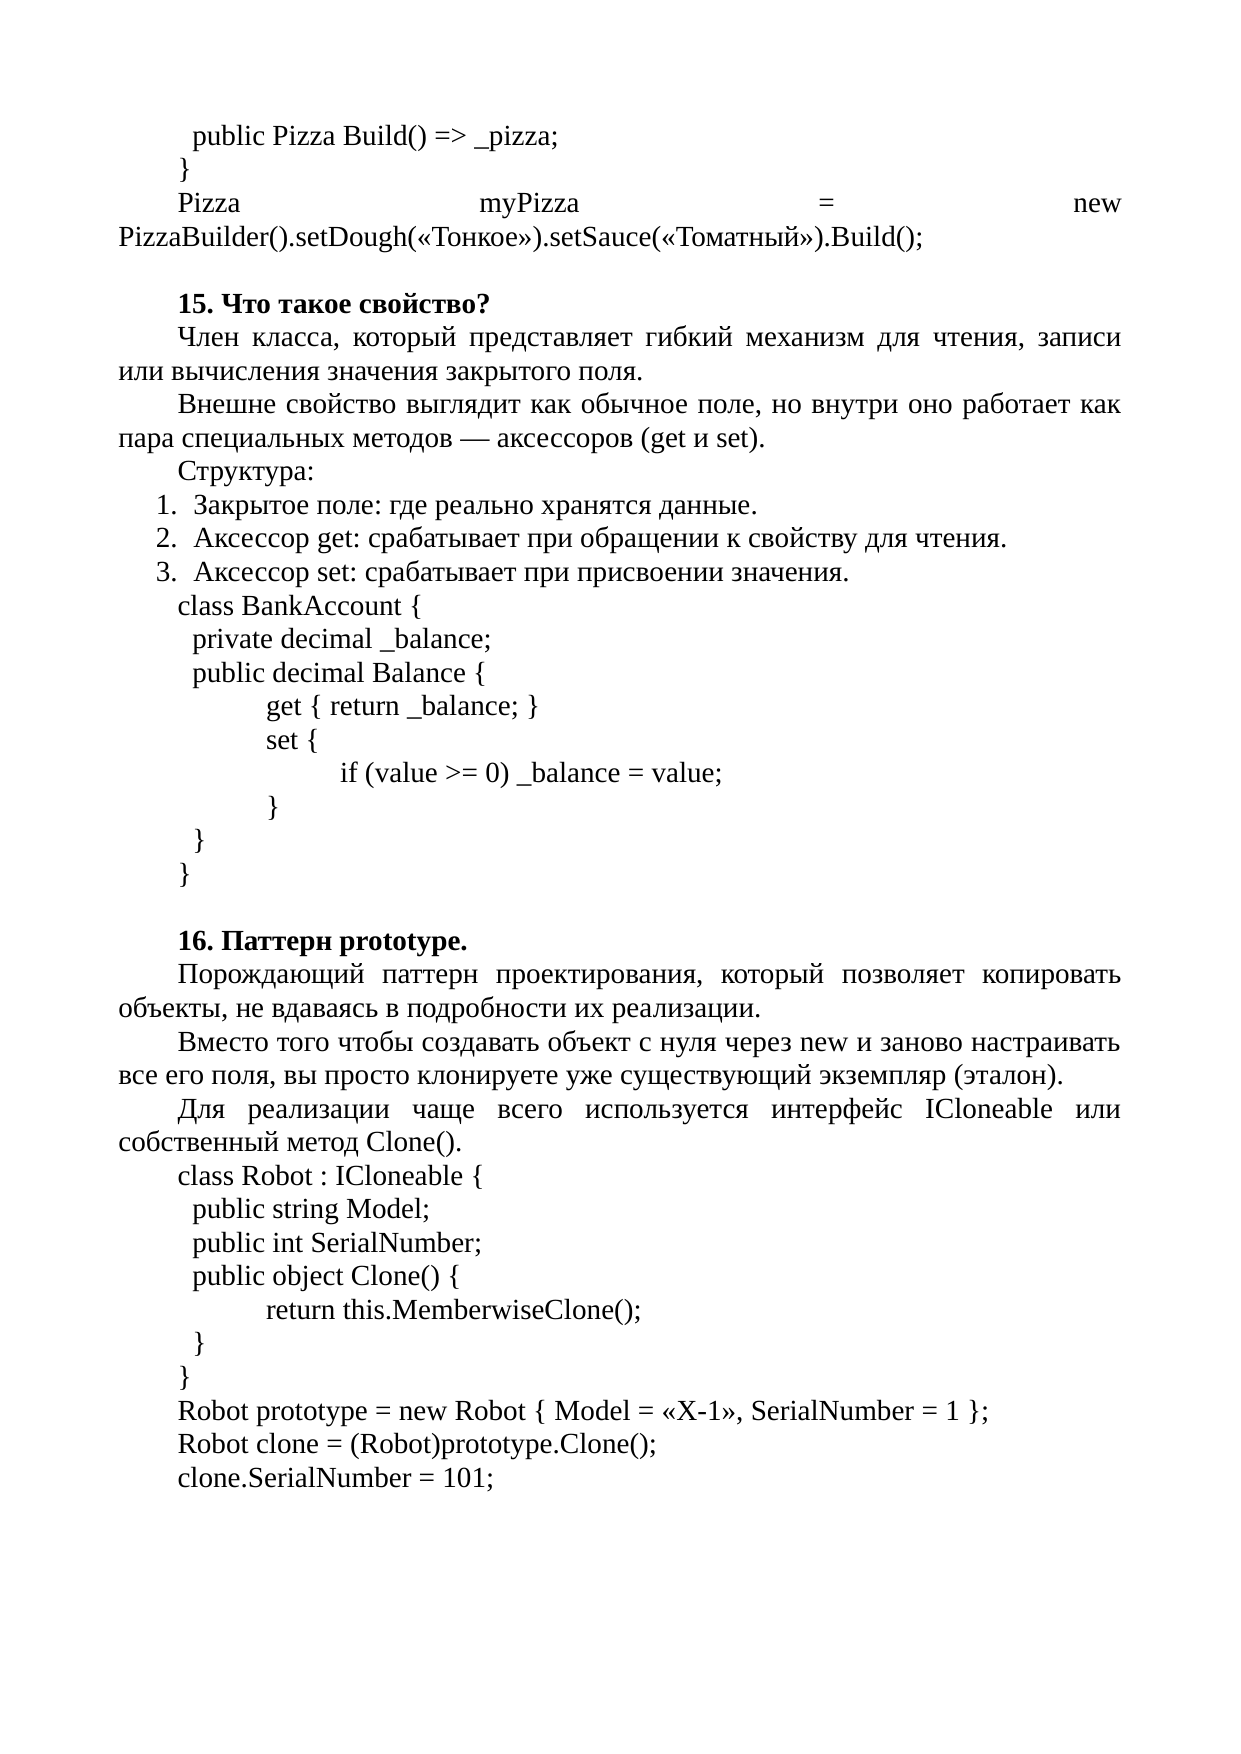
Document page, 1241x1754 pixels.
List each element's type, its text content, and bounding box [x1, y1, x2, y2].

text set { [118, 722, 1122, 755]
text clone.SerialNumber = 101; [118, 1460, 1122, 1493]
list Аксессор set: срабатывает при присвоении значения. [156, 554, 1122, 588]
text Порождающий паттерн проектирования, который позволяет копировать объекты, не вдаваясь в подробности их реализации. [118, 957, 1122, 1024]
text Член класса, который представляет гибкий механизм для чтения, записи или вычисления значения закрытого поля. [118, 319, 1122, 386]
text Robot prototype = new Robot { Model = «X-1», SerialNumber = 1 }; [118, 1393, 1122, 1426]
text public Pizza Build() => _pizza; [118, 118, 1122, 152]
list Аксессор get: срабатывает при обращении к свойству для чтения. [156, 521, 1122, 554]
text Вместо того чтобы создавать объект с нуля через new и заново настраивать все его поля, вы просто клонируете уже существующий экземпляр (эталон). [118, 1024, 1122, 1091]
text public string Model; [118, 1191, 1122, 1225]
text public object Clone() { [118, 1258, 1122, 1292]
text } [118, 1359, 1122, 1393]
text Внешне свойство выглядит как обычное поле, но внутри оно работает как пара специальных методов — аксессоров (get и set). [118, 386, 1122, 453]
text 16. Паттерн prototype. [118, 923, 1122, 957]
text if (value >= 0) _balance = value; [118, 755, 1122, 789]
text } [118, 152, 1122, 185]
text get { return _balance; } [118, 688, 1122, 722]
text } [118, 1326, 1122, 1359]
text Pizza myPizza = new PizzaBuilder().setDough(«Тонкое»).setSauce(«Томатный»).Build(); [118, 185, 1122, 252]
text class BankAccount { [118, 588, 1122, 621]
text } [118, 856, 1122, 889]
text 15. Что такое свойство? [118, 286, 1122, 319]
text private decimal _balance; [118, 621, 1122, 655]
text public int SerialNumber; [118, 1225, 1122, 1258]
text } [118, 789, 1122, 822]
text public decimal Balance { [118, 655, 1122, 688]
text class Robot : ICloneable { [118, 1158, 1122, 1191]
text return this.MemberwiseClone(); [118, 1292, 1122, 1326]
text Для реализации чаще всего используется интерфейс ICloneable или собственный метод Clone(). [118, 1091, 1122, 1158]
list Закрытое поле: где реально хранятся данные. [156, 487, 1122, 521]
text } [118, 822, 1122, 856]
text Структура: [118, 453, 1122, 487]
text Robot clone = (Robot)prototype.Clone(); [118, 1426, 1122, 1460]
